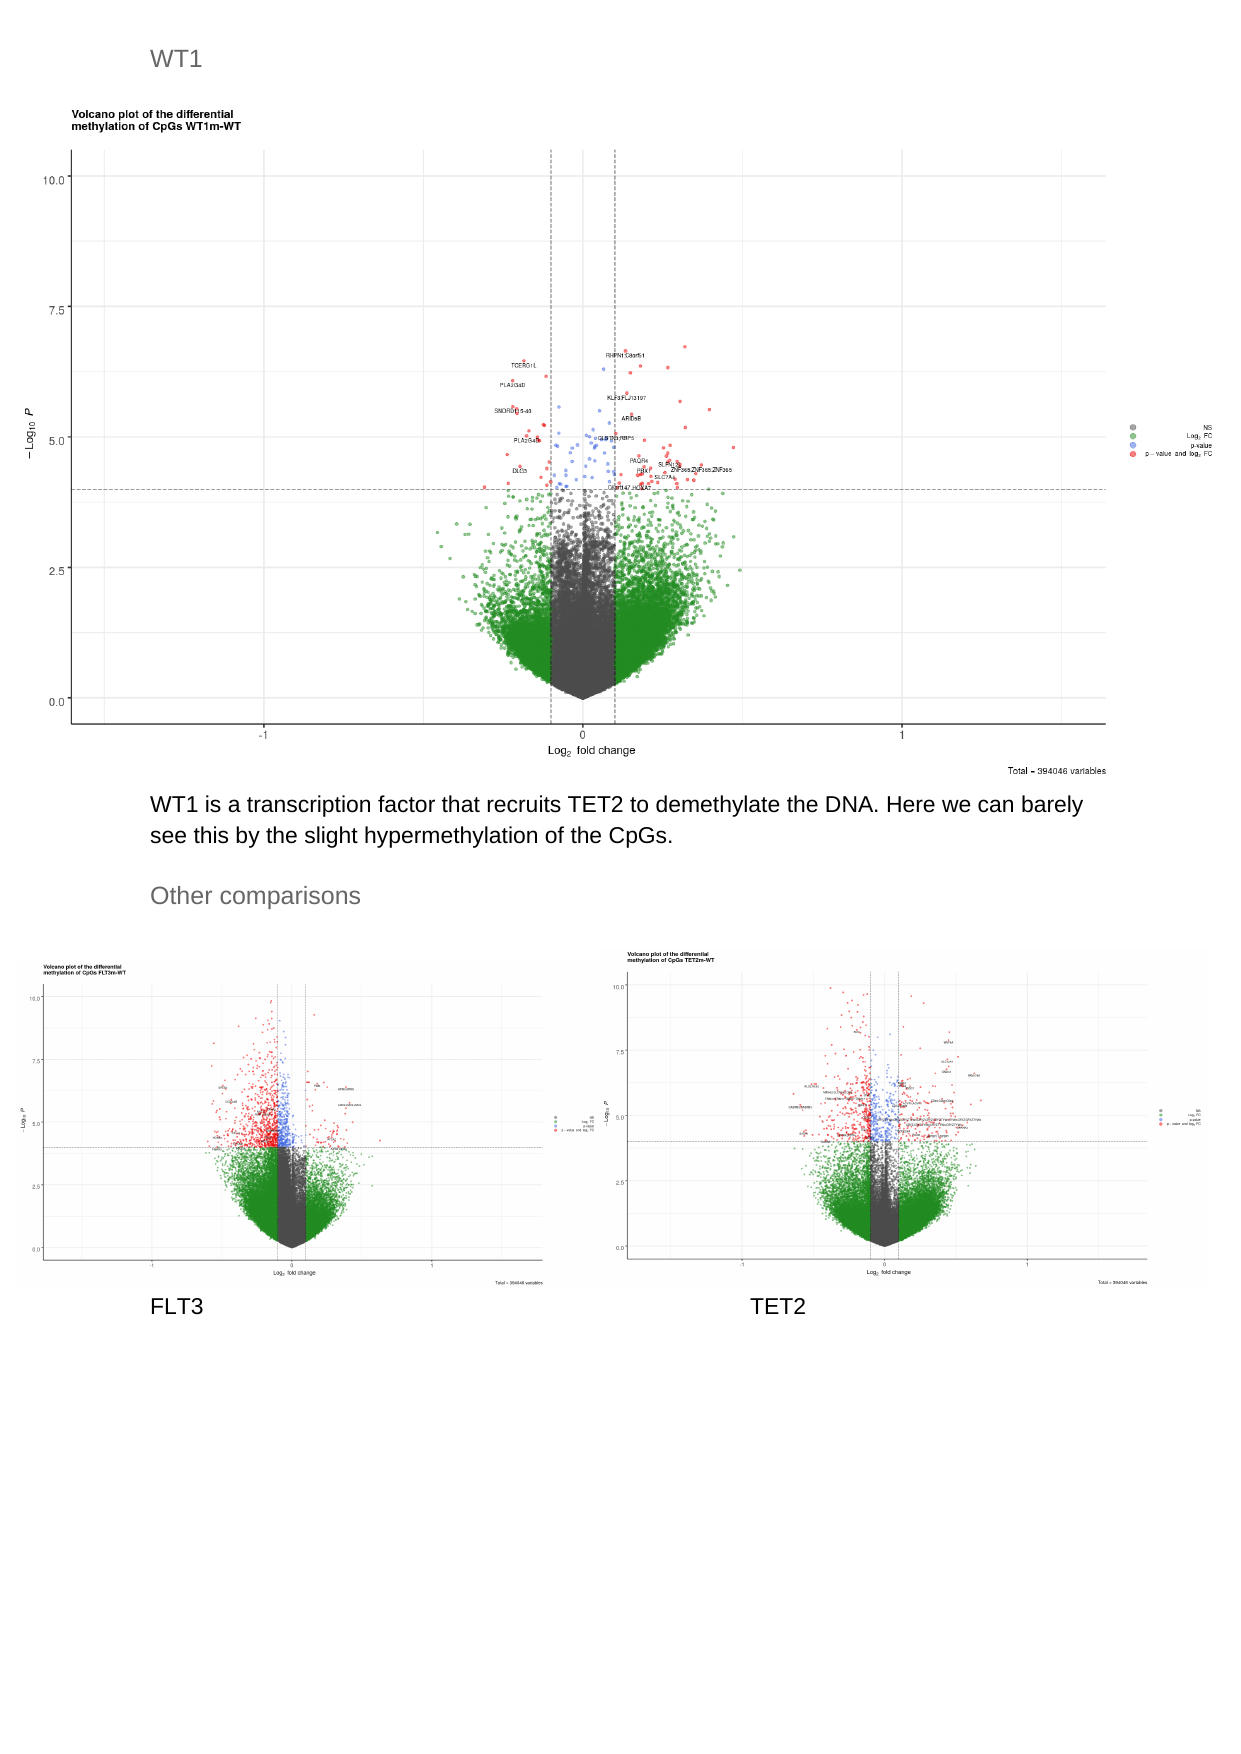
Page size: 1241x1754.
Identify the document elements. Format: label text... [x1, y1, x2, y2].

picture [17, 948, 1208, 1289]
subtitle Other comparisons [150, 881, 1090, 910]
text WT1 is a transcription factor that recruits TET2 to demethylate the DNA. Here we can barely see this by the slight hypermethylation of the CpGs. [150, 791, 1090, 848]
picture [17, 102, 1227, 784]
text FLT3 TET2 [150, 1293, 1090, 1319]
subtitle WT1 [150, 44, 1090, 73]
